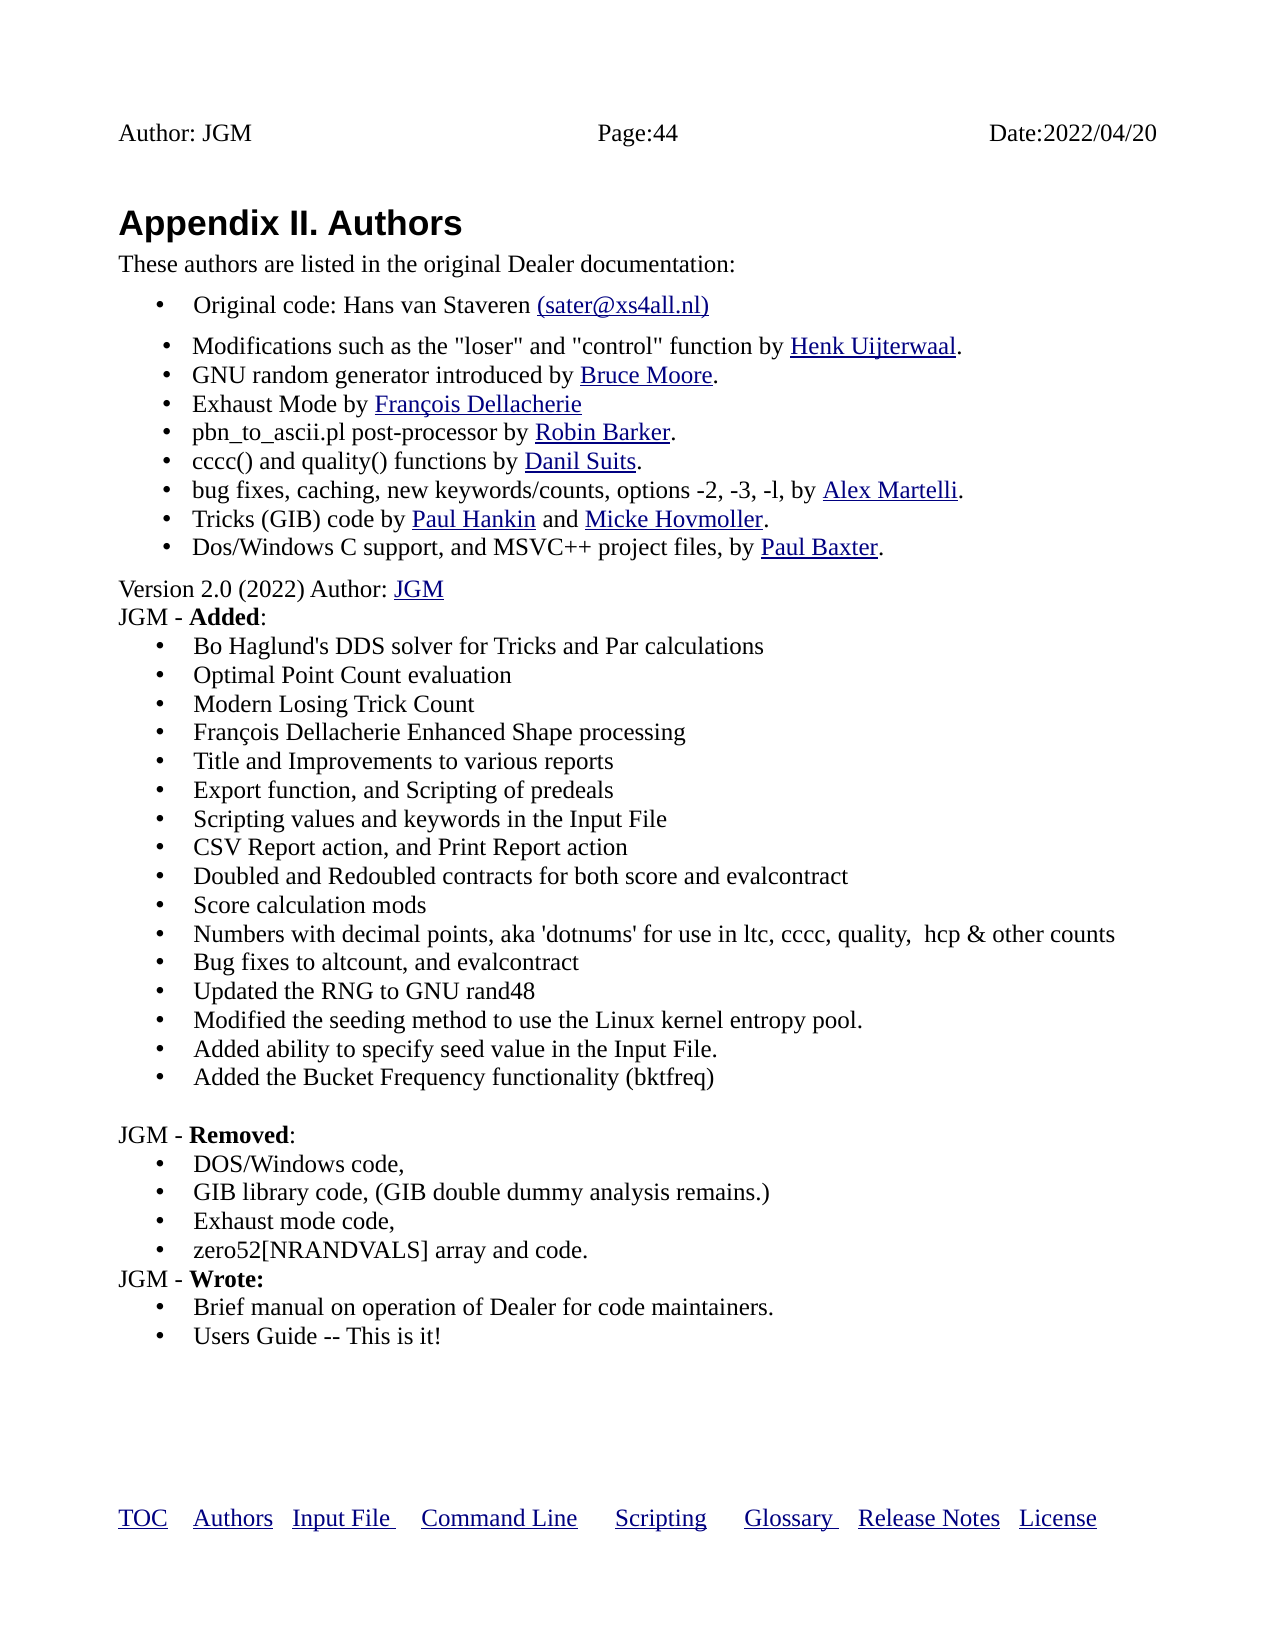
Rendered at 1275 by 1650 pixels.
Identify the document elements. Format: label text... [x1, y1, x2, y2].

list Bo Haglund's DDS solver for Tricks and Par calculations [156, 631, 1157, 660]
list Exhaust mode code, [156, 1206, 1157, 1235]
list Added ability to specify seed value in the Input File. [156, 1034, 1157, 1062]
list Doubled and Redoubled contracts for both score and evalcontract [156, 861, 1157, 890]
text JGM - Removed: [118, 1120, 1157, 1149]
list Brief manual on operation of Dealer for code maintainers. [156, 1292, 1157, 1321]
list bug fixes, caching, new keywords/counts, options -2, -3, -l, by Alex Martelli. [162, 475, 1157, 504]
list Modified the seeding method to use the Linux kernel entropy pool. [156, 1005, 1157, 1034]
list François Dellacherie Enhanced Shape processing [156, 717, 1157, 746]
list Tricks (GIB) code by Paul Hankin and Micke Hovmoller. [162, 504, 1157, 532]
list GNU random generator introduced by Bruce Moore. [162, 360, 1157, 389]
list cccc() and quality() functions by Danil Suits. [162, 446, 1157, 475]
list Original code: Hans van Staveren (sater@xs4all.nl) [156, 290, 1157, 319]
list Added the Bucket Frequency functionality (bktfreq) [156, 1062, 1157, 1091]
list Dos/Windows C support, and MSVC++ project files, by Paul Baxter. [162, 532, 1157, 561]
text Version 2.0 (2022) Author: JGM [118, 574, 1157, 602]
list Bug fixes to altcount, and evalcontract [156, 947, 1157, 976]
list Modifications such as the "loser" and "control" function by Henk Uijterwaal. [162, 331, 1157, 360]
list Score calculation mods [156, 890, 1157, 919]
text These authors are listed in the original Dealer documentation: [118, 249, 1157, 277]
list Updated the RNG to GNU rand48 [156, 976, 1157, 1005]
list pbn_to_ascii.pl post-processor by Robin Barker. [162, 417, 1157, 446]
list Numbers with decimal points, aka 'dotnums' for use in ltc, cccc, quality, hcp & other counts [156, 919, 1157, 947]
text JGM - Added: [118, 602, 1157, 631]
list Users Guide -- This is it! [156, 1321, 1157, 1350]
subtitle Appendix II. Authors [118, 202, 1157, 243]
list Title and Improvements to various reports [156, 746, 1157, 775]
list Scripting values and keywords in the Input File [156, 804, 1157, 832]
list Modern Losing Trick Count [156, 689, 1157, 717]
list Optimal Point Count evaluation [156, 660, 1157, 689]
list zero52[NRANDVALS] array and code. [156, 1235, 1157, 1264]
list Exhaust Mode by François Dellacherie [162, 389, 1157, 417]
text JGM - Wrote: [118, 1264, 1157, 1292]
list GIB library code, (GIB double dummy analysis remains.) [156, 1177, 1157, 1206]
list DOS/Windows code, [156, 1149, 1157, 1177]
list Export function, and Scripting of predeals [156, 775, 1157, 804]
list CSV Report action, and Print Report action [156, 832, 1157, 861]
